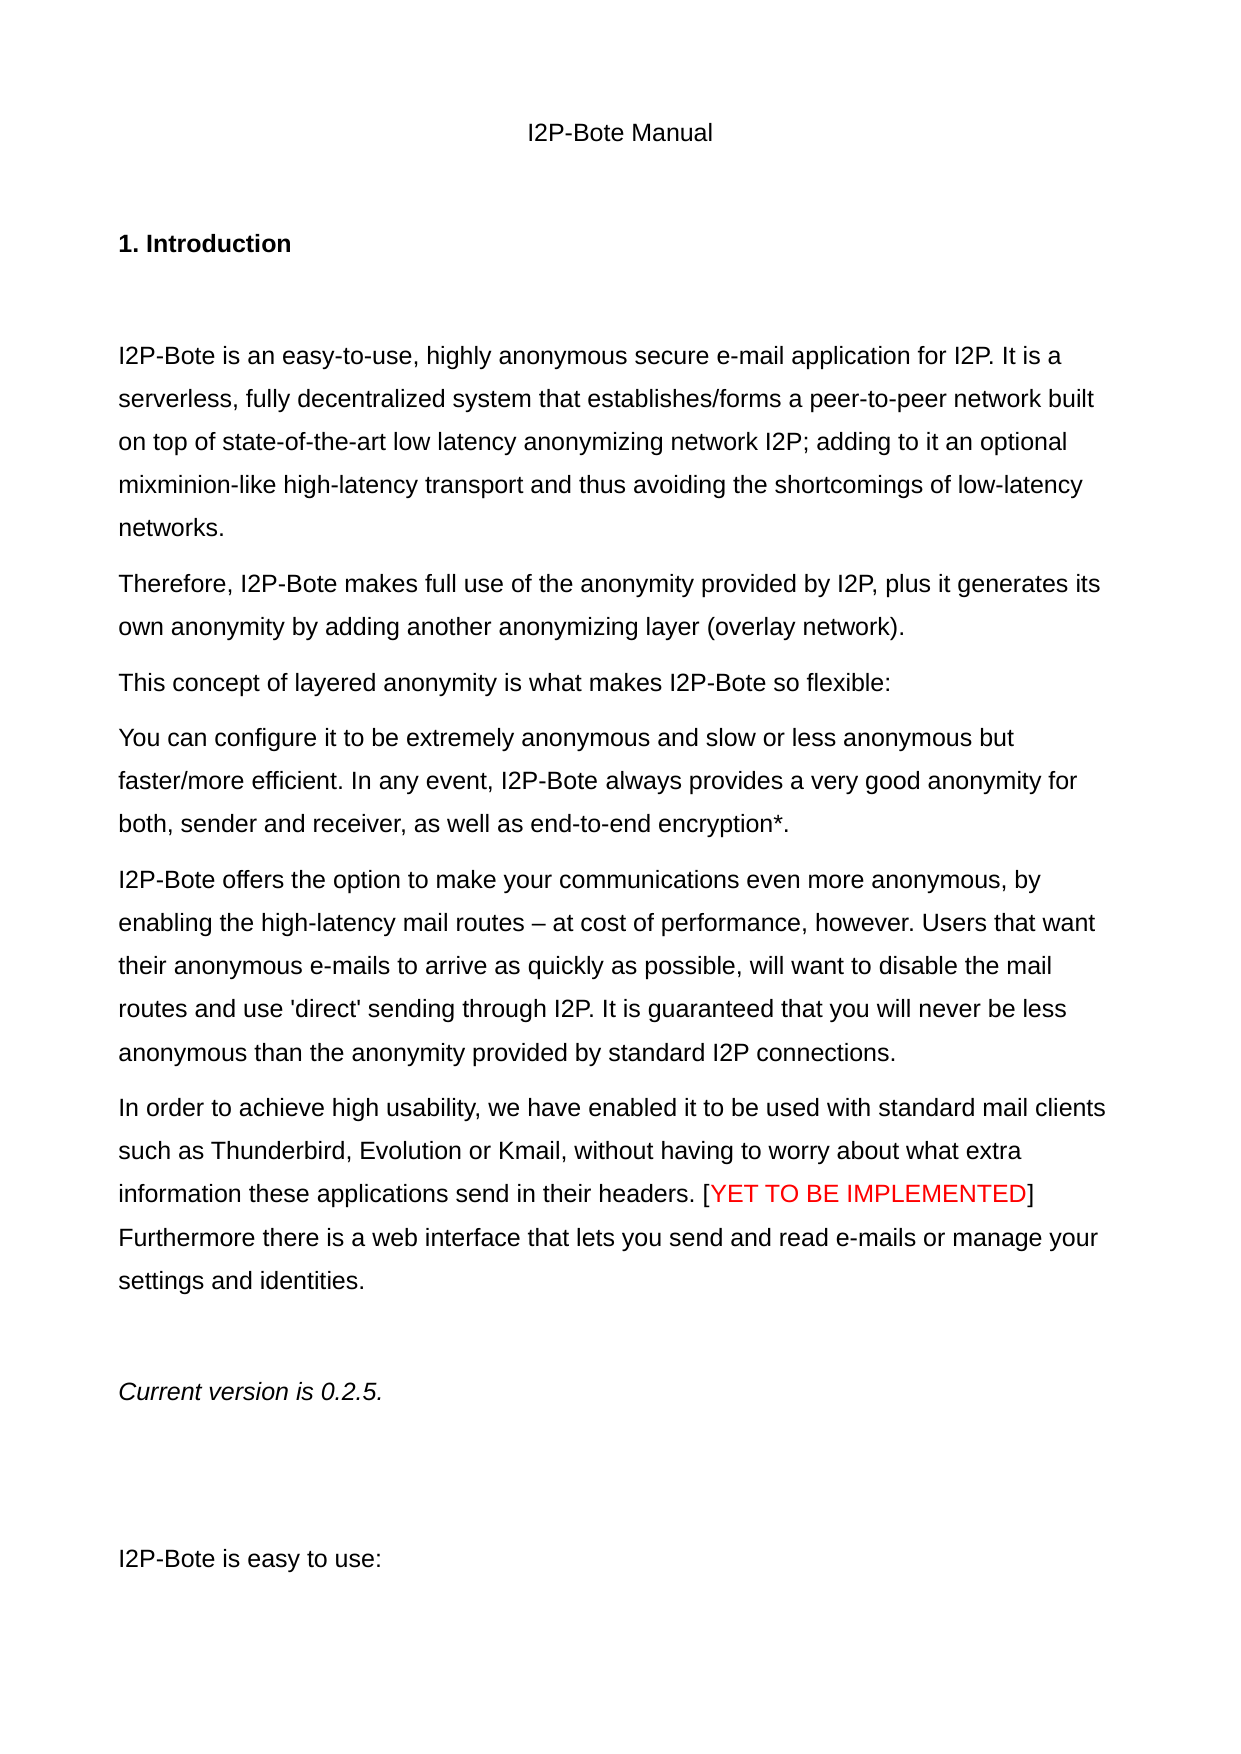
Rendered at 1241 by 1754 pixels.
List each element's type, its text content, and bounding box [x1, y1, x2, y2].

text I2P-Bote offers the option to make your communications even more anonymous, by enabling the high-latency mail routes – at cost of performance, however. Users that want their anonymous e-mails to arrive as quickly as possible, will want to disable the mail routes and use 'direct' sending through I2P. It is guaranteed that you will never be less anonymous than the anonymity provided by standard I2P connections. [118, 865, 1122, 1066]
text You can configure it to be extremely anonymous and slow or less anonymous but faster/more efficient. In any event, I2P-Bote always provides a very good anonymity for both, sender and receiver, as well as end-to-end encryption*. [118, 723, 1122, 838]
text I2P-Bote Manual [118, 118, 1122, 147]
text 1. Introduction [118, 229, 1122, 258]
text This concept of layered anonymity is what makes I2P-Bote so flexible: [118, 667, 1122, 696]
text I2P-Bote is an easy-to-use, highly anonymous secure e-mail application for I2P. It is a serverless, fully decentralized system that establishes/forms a peer-to-peer network built on top of state-of-the-art low latency anonymizing network I2P; adding to it an optional mixminion-like high-latency transport and thus avoiding the shortcomings of low-latency networks. [118, 341, 1122, 542]
text In order to achieve high usability, we have enabled it to be used with standard mail clients such as Thunderbird, Evolution or Kmail, without having to worry about what extra information these applications send in their headers. [YET TO BE IMPLEMENTED] Furthermore there is a web interface that lets you send and read e-mails or manage your settings and identities. [118, 1093, 1122, 1294]
text Therefore, I2P-Bote makes full use of the anonymity provided by I2P, plus it generates its own anonymity by adding another anonymizing layer (overlay network). [118, 569, 1122, 641]
text I2P-Bote is easy to use: [118, 1544, 1122, 1572]
text Current version is 0.2.5. [118, 1377, 1122, 1406]
